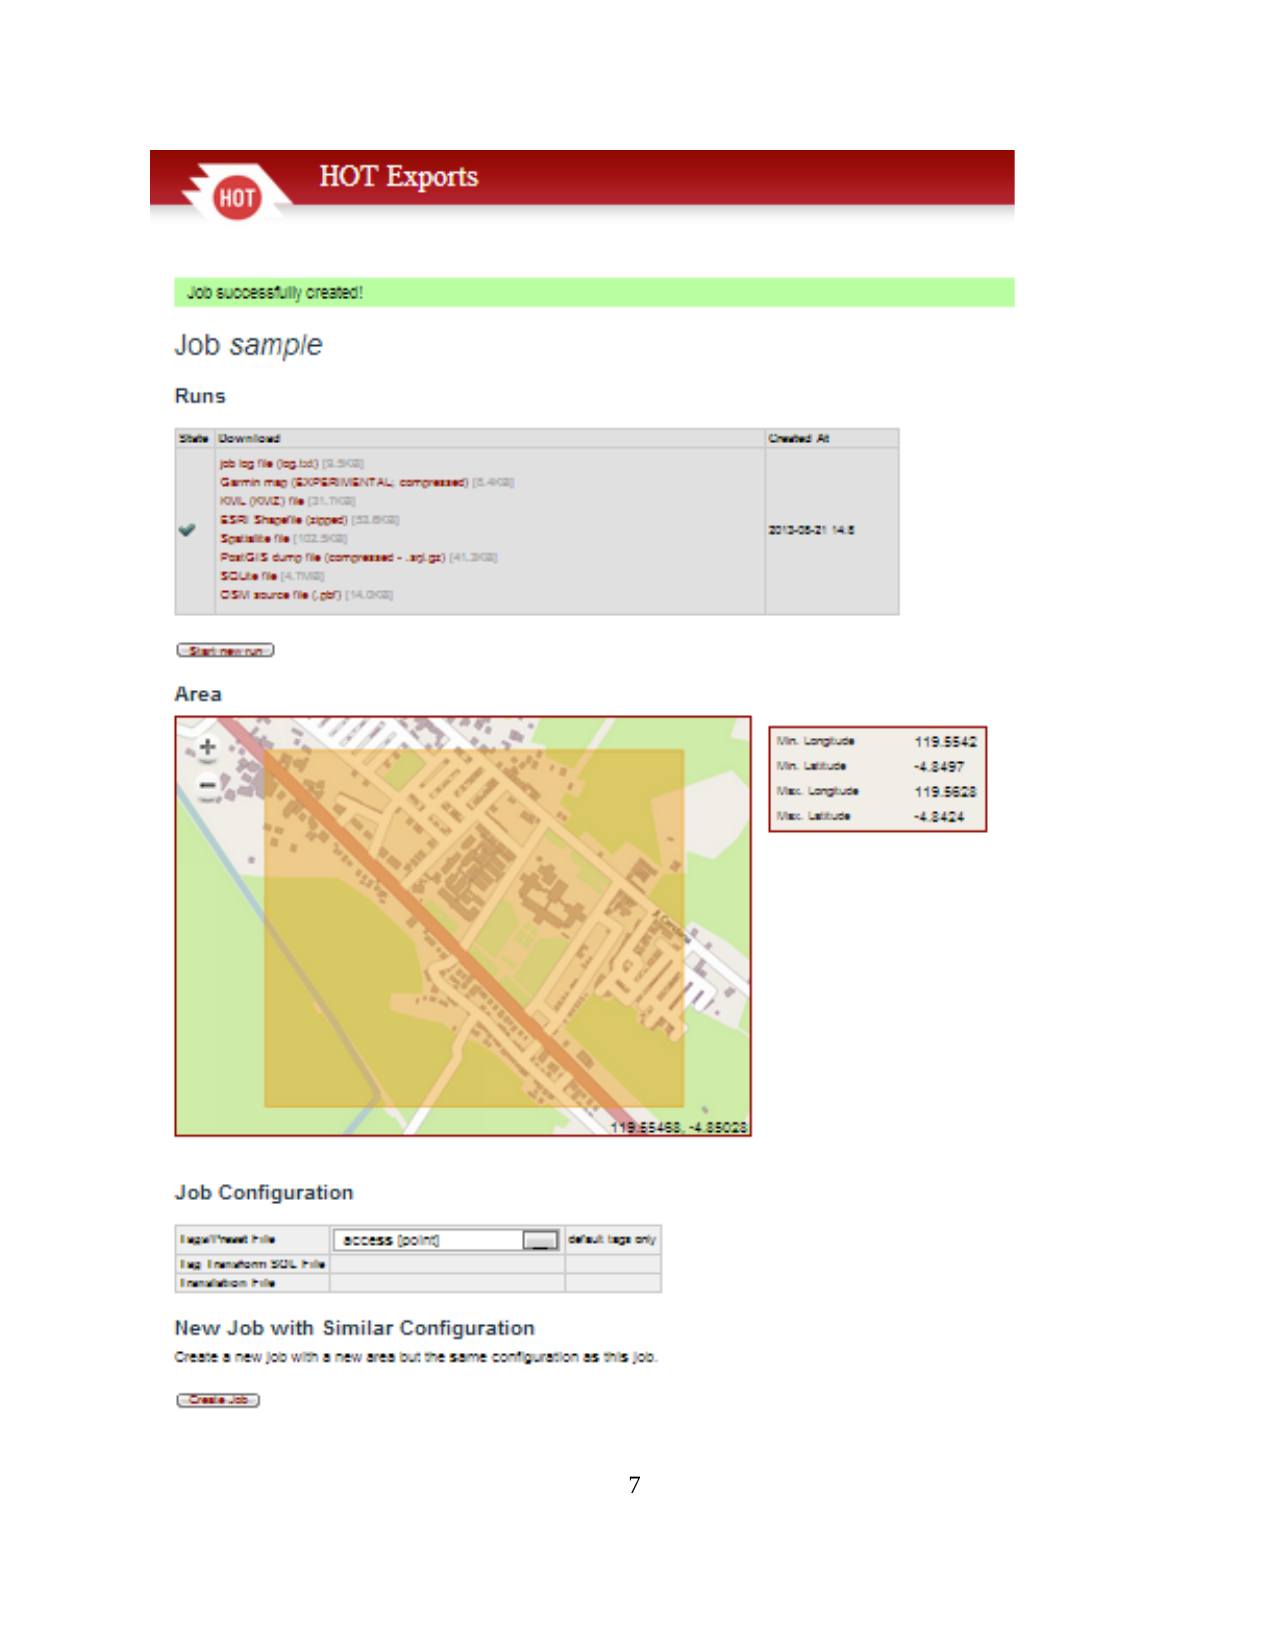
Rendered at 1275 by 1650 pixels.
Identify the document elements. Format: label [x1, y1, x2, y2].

picture [150, 150, 1015, 1423]
